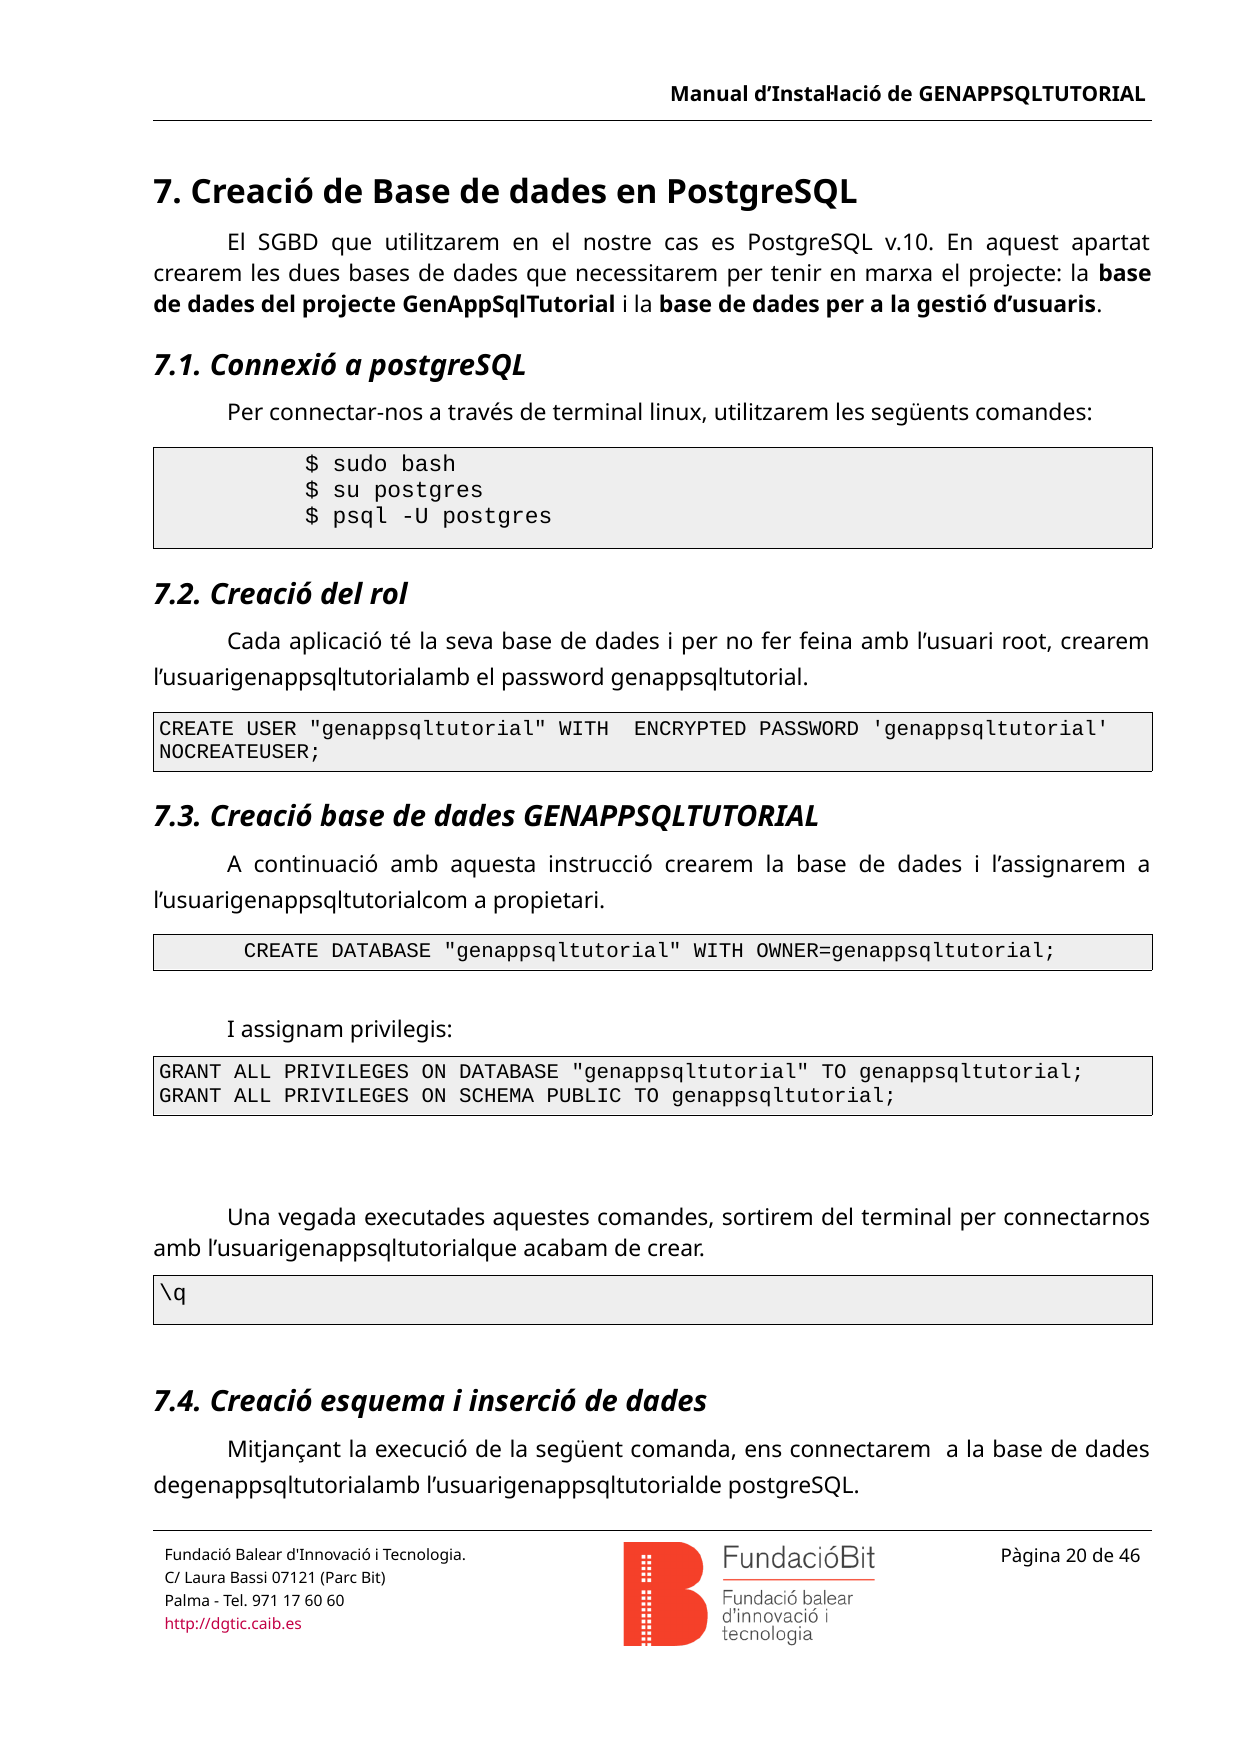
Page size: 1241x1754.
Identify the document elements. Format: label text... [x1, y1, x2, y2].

table_header CREATE DATABASE "genappsqltutorial" WITH OWNER=genappsqltutorial; [154, 935, 1152, 969]
picture [623, 1542, 875, 1646]
subtitle Creació base de dades GENAPPSQLTUTORIAL [153, 796, 1152, 835]
subtitle Creació del rol [153, 573, 1152, 613]
text A continuació amb aquesta instrucció crearem la base de dades i l’assignarem a l’usuarigenappsqltutorialcom a propietari. [153, 848, 1152, 915]
text I assignam privilegis: [153, 1013, 1152, 1044]
subtitle Creació de Base de dades en PostgreSQL [153, 168, 1152, 214]
text Per connectar-nos a través de terminal linux, utilitzarem les següents comandes: [153, 396, 1152, 428]
text Una vegada executades aquestes comandes, sortirem del terminal per connectarnos amb l’usuarigenappsqltutorialque acabam de crear. [153, 1201, 1152, 1263]
table_header CREATE USER "genappsqltutorial" WITH ENCRYPTED PASSWORD 'genappsqltutorial' NOCREATEUSER; [154, 713, 1152, 771]
table_header $ sudo bash $ su postgres $ psql -U postgres [154, 448, 1152, 548]
table_header \q [154, 1276, 1152, 1324]
table_header GRANT ALL PRIVILEGES ON DATABASE "genappsqltutorial" TO genappsqltutorial; GRANT ALL PRIVILEGES ON SCHEMA PUBLIC TO genappsqltutorial; [154, 1057, 1152, 1114]
subtitle Creació esquema i inserció de dades [153, 1381, 1152, 1420]
subtitle Connexió a postgreSQL [153, 344, 1152, 384]
text Cada aplicació té la seva base de dades i per no fer feina amb l’usuari root, crearem l’usuarigenappsqltutorialamb el password genappsqltutorial. [153, 625, 1152, 692]
text Mitjançant la execució de la següent comanda, ens connectarem a la base de dades degenappsqltutorialamb l’usuarigenappsqltutorialde postgreSQL. [153, 1433, 1152, 1500]
text El SGBD que utilitzarem en el nostre cas es PostgreSQL v.10. En aquest apartat crearem les dues bases de dades que necessitarem per tenir en marxa el projecte: la base de dades del projecte GenAppSqlTutorial i la base de dades per a la gestió d’usuaris. [153, 225, 1152, 319]
